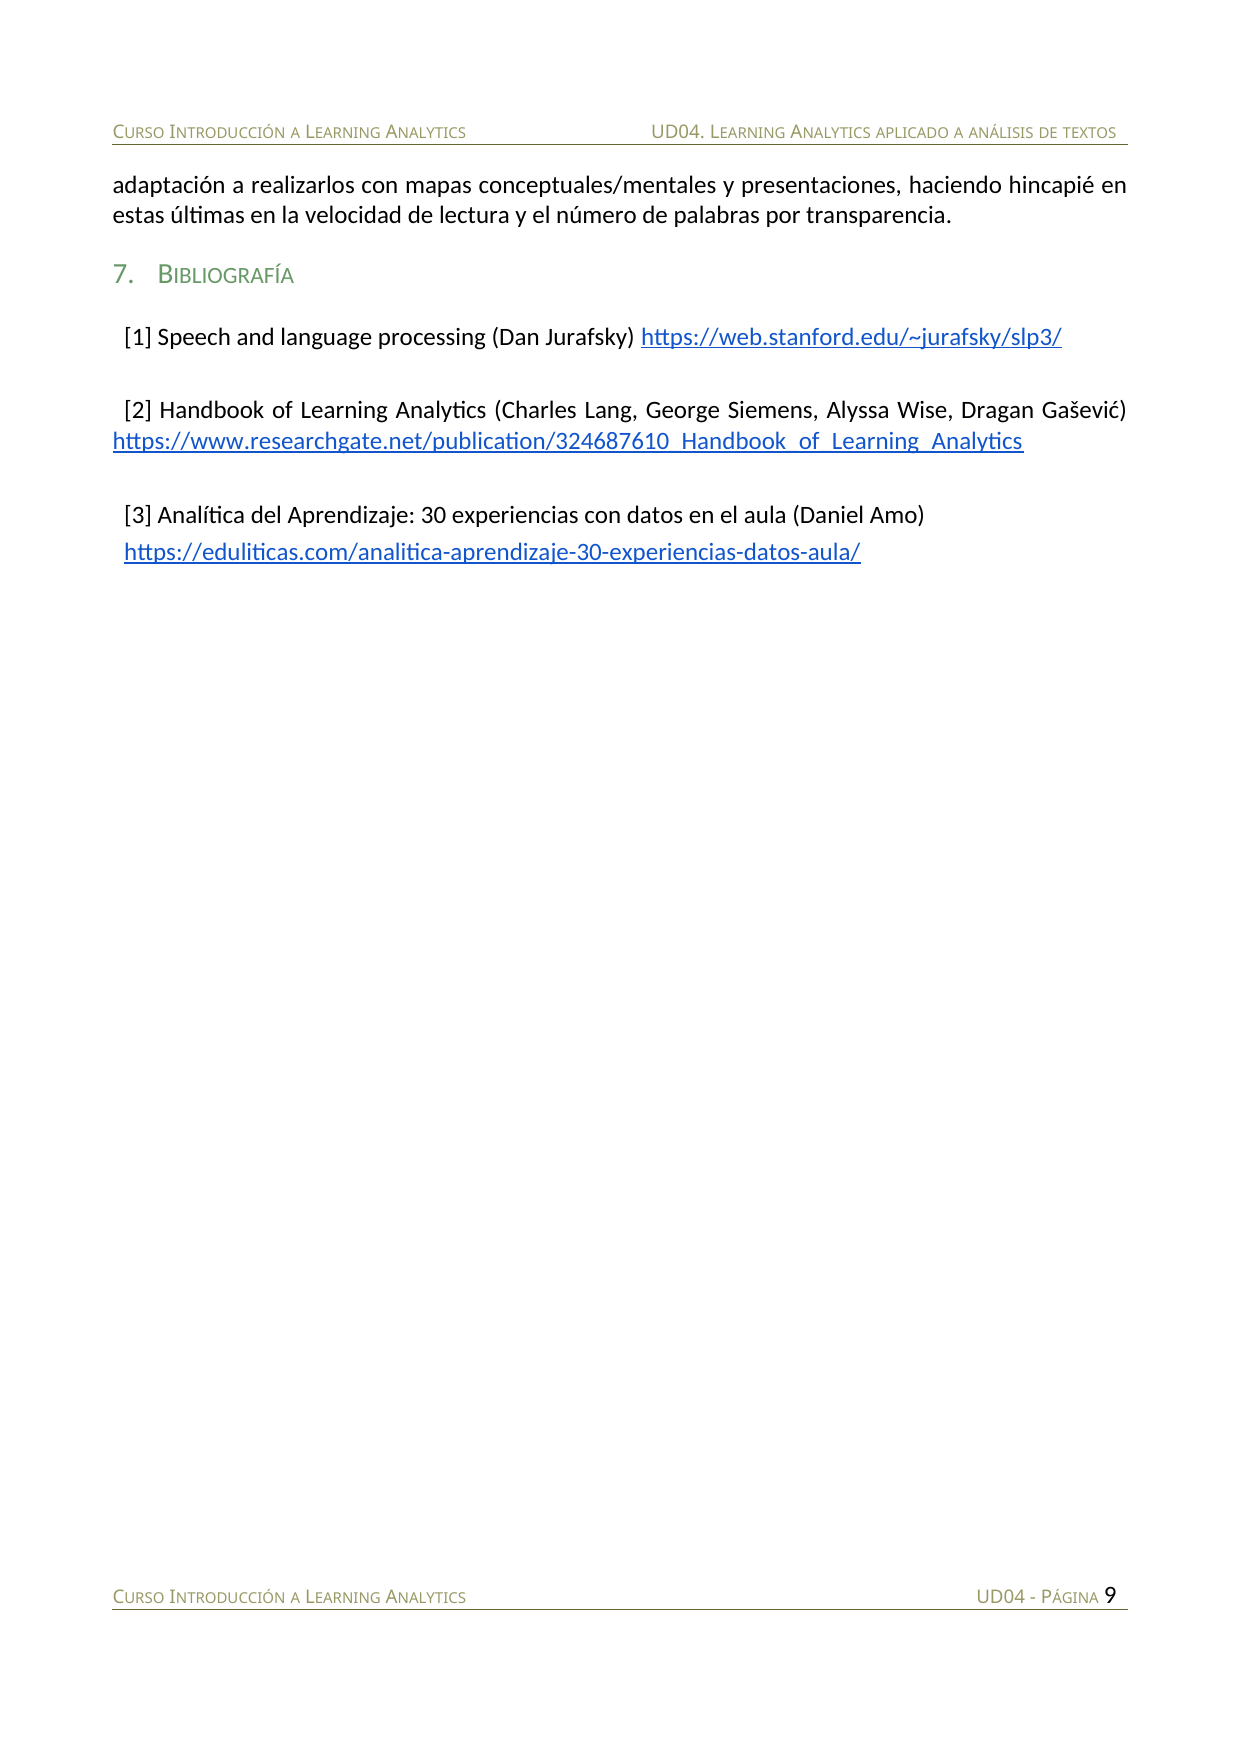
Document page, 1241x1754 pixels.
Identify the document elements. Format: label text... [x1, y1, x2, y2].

text adaptación a realizarlos con mapas conceptuales/mentales y presentaciones, haciendo hincapié en estas últimas en la velocidad de lectura y el número de palabras por transparencia. [112, 169, 1128, 230]
text [3] Analítica del Aprendizaje: 30 experiencias con datos en el aula (Daniel Amo) [112, 499, 1128, 529]
subtitle Bibliografía [112, 255, 1128, 291]
text https://eduliticas.com/analitica-aprendizaje-30-experiencias-datos-aula/ [112, 536, 1128, 567]
text [2] Handbook of Learning Analytics (Charles Lang, George Siemens, Alyssa Wise, Dragan Gašević) https://www.researchgate.net/publication/324687610_Handbook_of_Learning_Analytics [112, 394, 1128, 456]
text [1] Speech and language processing (Dan Jurafsky) https://web.stanford.edu/~jurafsky/slp3/ [112, 321, 1128, 351]
